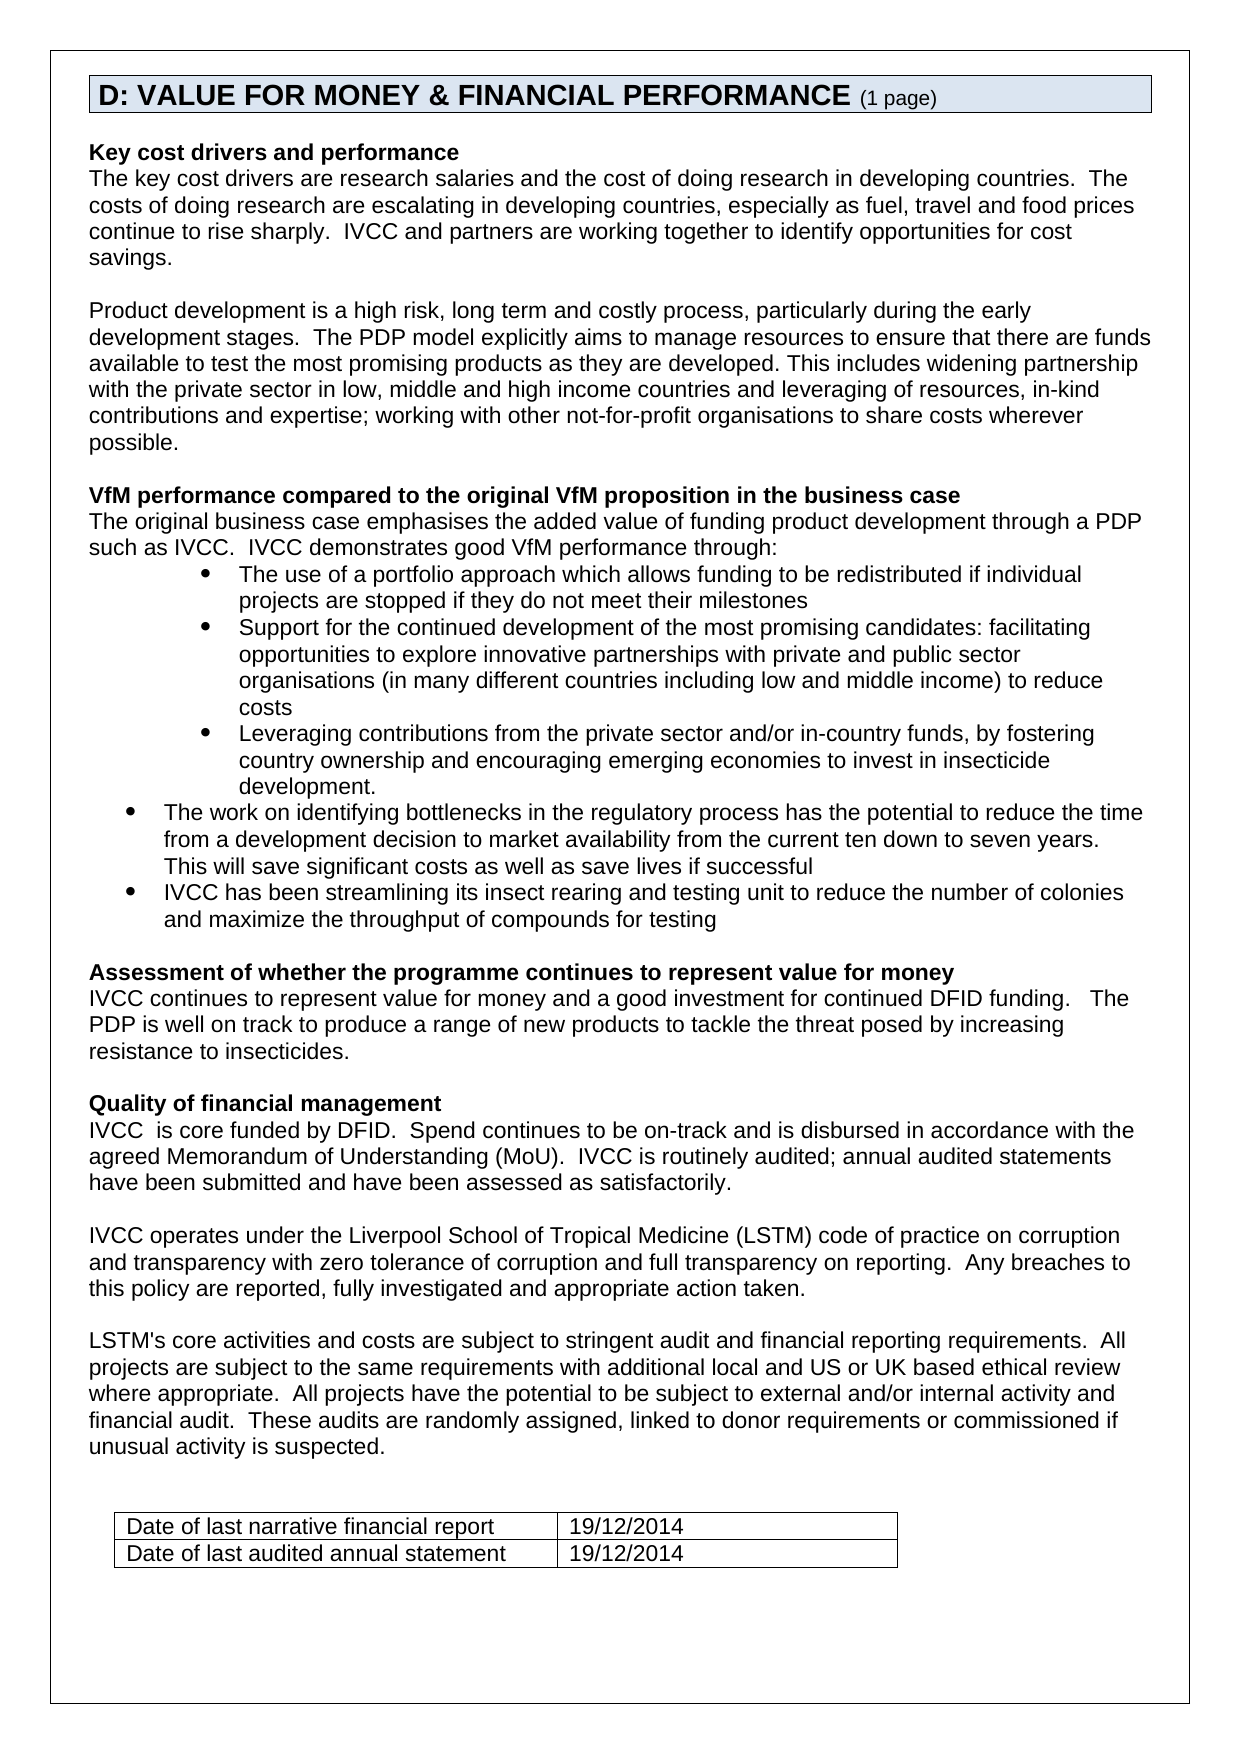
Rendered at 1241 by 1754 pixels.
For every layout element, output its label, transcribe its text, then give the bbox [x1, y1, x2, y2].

table_header Date of last narrative financial report [115, 1513, 557, 1539]
list Leveraging contributions from the private sector and/or in-country funds, by fostering country ownership and encouraging emerging economies to invest in insecticide development. [201, 720, 1152, 799]
text LSTM's core activities and costs are subject to stringent audit and financial reporting requirements. All projects are subject to the same requirements with additional local and US or UK based ethical review where appropriate. All projects have the potential to be subject to external and/or internal activity and financial audit. These audits are randomly assigned, linked to donor requirements or commissioned if unusual activity is suspected. [89, 1327, 1152, 1459]
text Product development is a high risk, long term and costly process, particularly during the early development stages. The PDP model explicitly aims to manage resources to ensure that there are funds available to test the most promising products as they are developed. This includes widening partnership with the private sector in low, middle and high income countries and leveraging of resources, in-kind contributions and expertise; working with other not-for-profit organisations to share costs wherever possible. [89, 297, 1152, 455]
text Assessment of whether the programme continues to represent value for money [89, 958, 1152, 985]
text Quality of financial management [89, 1090, 1152, 1117]
list The work on identifying bottlenecks in the regulatory process has the potential to reduce the time from a development decision to market availability from the current ten down to seven years. This will save significant costs as well as save lives if successful [126, 799, 1152, 879]
text The key cost drivers are research salaries and the cost of doing research in developing countries. The costs of doing research are escalating in developing countries, especially as fuel, travel and food prices continue to rise sharply. IVCC and partners are working together to identify opportunities for cost savings. [89, 165, 1152, 271]
list The use of a portfolio approach which allows funding to be redistributed if individual projects are stopped if they do not meet their milestones [201, 561, 1152, 614]
table_cell Date of last audited annual statement [115, 1540, 557, 1567]
text IVCC continues to represent value for money and a good investment for continued DFID funding. The PDP is well on track to produce a range of new products to tackle the threat posed by increasing resistance to insecticides. [89, 985, 1152, 1064]
text Key cost drivers and performance [89, 139, 1152, 165]
text IVCC is core funded by DFID. Spend continues to be on-track and is disbursed in accordance with the agreed Memorandum of Understanding (MoU). IVCC is routinely audited; annual audited statements have been submitted and have been assessed as satisfactorily. [89, 1117, 1152, 1196]
subtitle D: VALUE FOR MONEY & FINANCIAL PERFORMANCE (1 page) [90, 76, 1151, 112]
table_cell 19/12/2014 [558, 1540, 897, 1567]
list Support for the continued development of the most promising candidates: facilitating opportunities to explore innovative partnerships with private and public sector organisations (in many different countries including low and middle income) to reduce costs [201, 614, 1152, 720]
text The original business case emphasises the added value of funding product development through a PDP such as IVCC. IVCC demonstrates good VfM performance through: [89, 508, 1152, 561]
table_header 19/12/2014 [558, 1513, 897, 1539]
text VfM performance compared to the original VfM proposition in the business case [89, 482, 1152, 508]
text IVCC operates under the Liverpool School of Tropical Medicine (LSTM) code of practice on corruption and transparency with zero tolerance of corruption and full transparency on reporting. Any breaches to this policy are reported, fully investigated and appropriate action taken. [89, 1222, 1152, 1301]
list IVCC has been streamlining its insect rearing and testing unit to reduce the number of colonies and maximize the throughput of compounds for testing [126, 879, 1152, 932]
